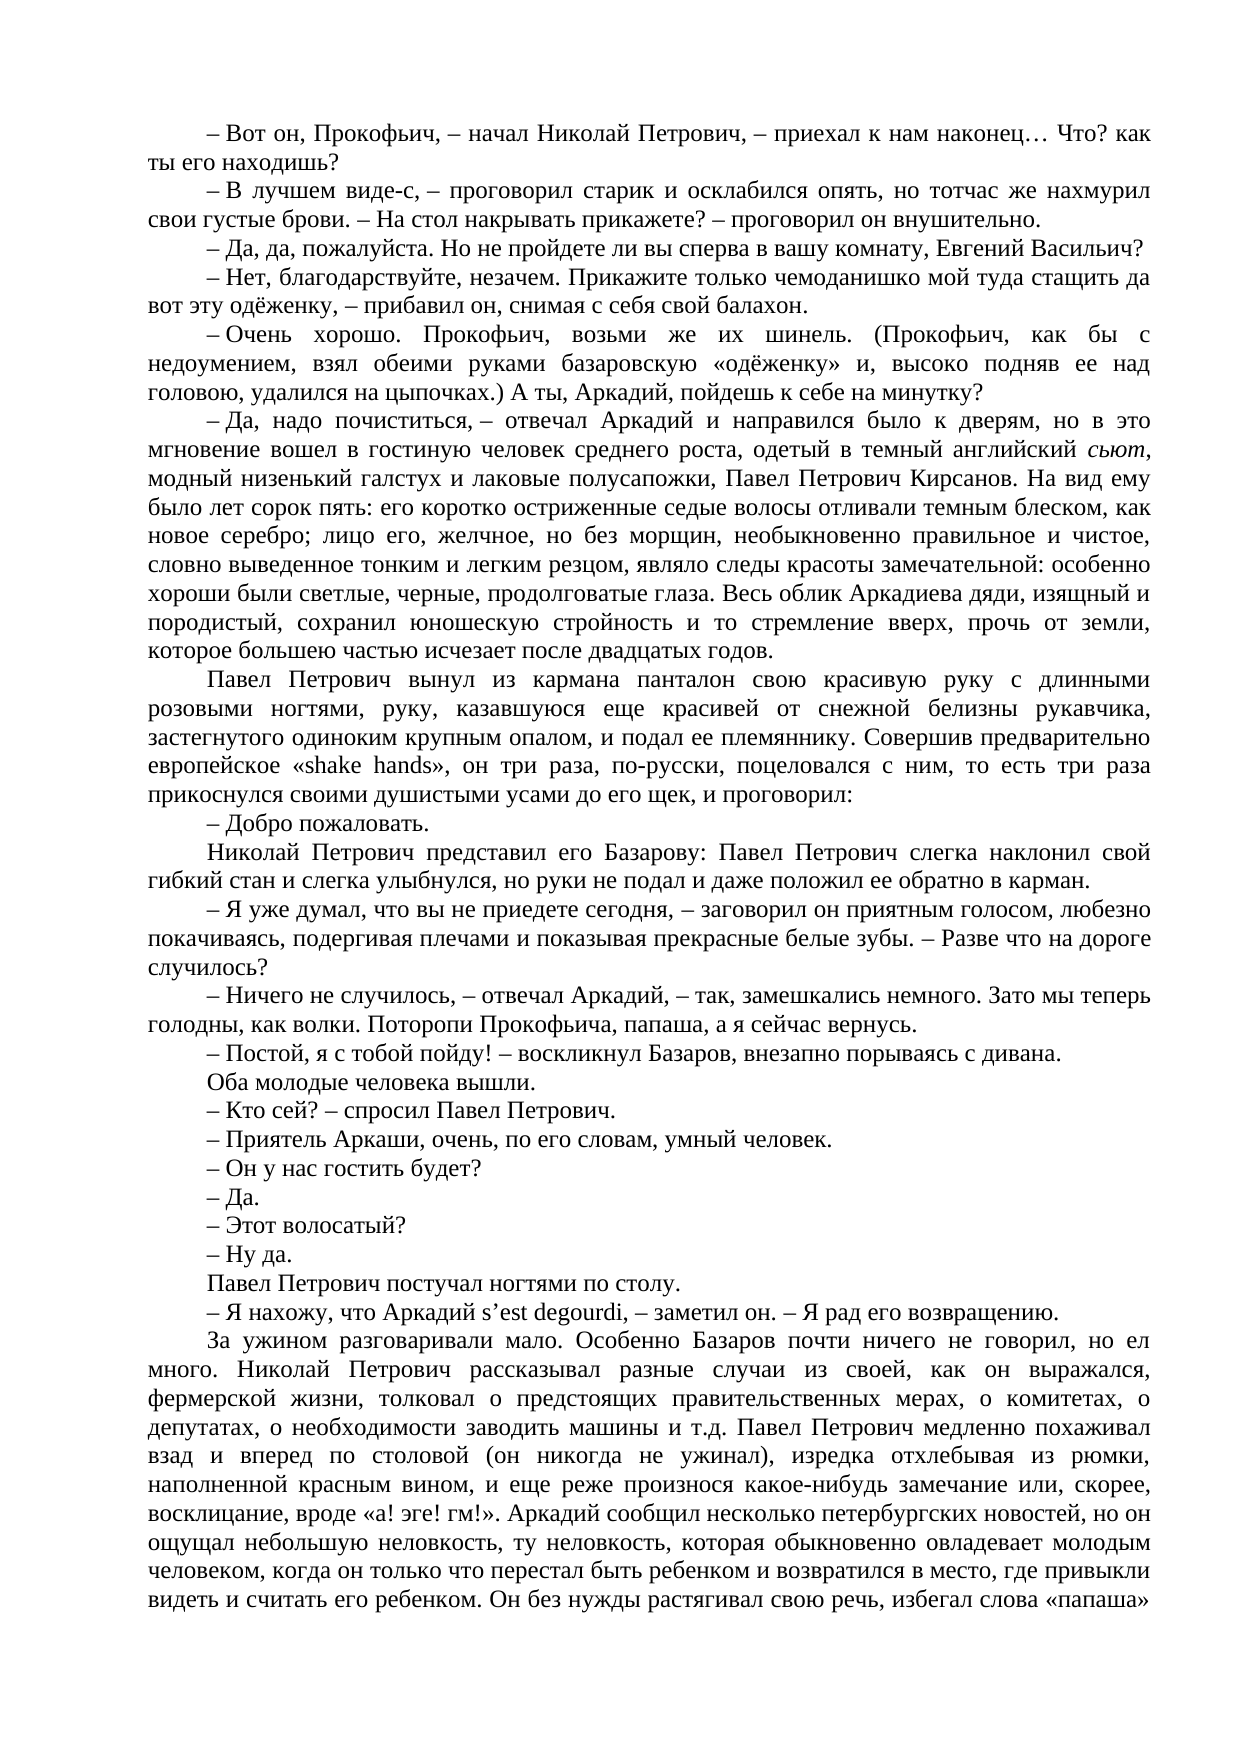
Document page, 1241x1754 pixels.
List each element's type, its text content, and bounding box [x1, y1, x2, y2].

text – Он у нас гостить будет? [148, 1153, 1152, 1182]
text – Очень хорошо. Прокофьич, возьми же их шинель. (Прокофьич, как бы с недоумением, взял обеими руками базаровскую «одёженку» и, высоко подняв ее над головою, удалился на цыпочках.) А ты, Аркадий, пойдешь к себе на минутку? [148, 319, 1152, 406]
text Николай Петрович представил его Базарову: Павел Петрович слегка наклонил свой гибкий стан и слегка улыбнулся, но руки не подал и даже положил ее обратно в карман. [148, 837, 1152, 894]
text Павел Петрович вынул из кармана панталон свою красивую руку с длинными розовыми ногтями, руку, казавшуюся еще красивей от снежной белизны рукавчика, застегнутого одиноким крупным опалом, и подал ее племяннику. Совершив предварительно европейское «shake hands», он три раза, по-русски, поцеловался с ним, то есть три раза прикоснулся своими душистыми усами до его щек, и проговорил: [148, 664, 1152, 808]
text – Нет, благодарствуйте, незачем. Прикажите только чемоданишко мой туда стащить да вот эту одёженку, – прибавил он, снимая с себя свой балахон. [148, 262, 1152, 319]
text – Я уже думал, что вы не приедете сегодня, – заговорил он приятным голосом, любезно покачиваясь, подергивая плечами и показывая прекрасные белые зубы. – Разве что на дороге случилось? [148, 894, 1152, 981]
text – Этот волосатый? [148, 1211, 1152, 1239]
text – Да, надо почиститься, – отвечал Аркадий и направился было к дверям, но в это мгновение вошел в гостиную человек среднего роста, одетый в темный английский сьют, модный низенький галстух и лаковые полусапожки, Павел Петрович Кирсанов. На вид ему было лет сорок пять: его коротко остриженные седые волосы отливали темным блеском, как новое серебро; лицо его, желчное, но без морщин, необыкновенно правильное и чистое, словно выведенное тонким и легким резцом, являло следы красоты замечательной: особенно хороши были светлые, черные, продолговатые глаза. Весь облик Аркадиева дяди, изящный и породистый, сохранил юношескую стройность и то стремление вверх, прочь от земли, которое большею частью исчезает после двадцатых годов. [148, 406, 1152, 664]
text Павел Петрович постучал ногтями по столу. [148, 1268, 1152, 1297]
text – Я нахожу, что Аркадий s’est degourdi, – заметил он. – Я рад его возвращению. [148, 1297, 1152, 1326]
text – Вот он, Прокофьич, – начал Николай Петрович, – приехал к нам наконец… Что? как ты его находишь? [148, 118, 1152, 176]
text – В лучшем виде-с, – проговорил старик и осклабился опять, но тотчас же нахмурил свои густые брови. – На стол накрывать прикажете? – проговорил он внушительно. [148, 176, 1152, 233]
text – Приятель Аркаши, очень, по его словам, умный человек. [148, 1124, 1152, 1153]
text – Ну да. [148, 1239, 1152, 1268]
text – Добро пожаловать. [148, 808, 1152, 837]
text – Кто сей? – спросил Павел Петрович. [148, 1096, 1152, 1124]
text За ужином разговаривали мало. Особенно Базаров почти ничего не говорил, но ел много. Николай Петрович рассказывал разные случаи из своей, как он выражался, фермерской жизни, толковал о предстоящих правительственных мерах, о комитетах, о депутатах, о необходимости заводить машины и т.д. Павел Петрович медленно похаживал взад и вперед по столовой (он никогда не ужинал), изредка отхлебывая из рюмки, наполненной красным вином, и еще реже произнося какое-нибудь замечание или, скорее, восклицание, вроде «а! эге! гм!». Аркадий сообщил несколько петербургских новостей, но он ощущал небольшую неловкость, ту неловкость, которая обыкновенно овладевает молодым человеком, когда он только что перестал быть ребенком и возвратился в место, где привыкли видеть и считать его ребенком. Он без нужды растягивал свою речь, избегал слова «папаша» [148, 1326, 1152, 1613]
text – Ничего не случилось, – отвечал Аркадий, – так, замешкались немного. Зато мы теперь голодны, как волки. Поторопи Прокофьича, папаша, а я сейчас вернусь. [148, 981, 1152, 1038]
text – Постой, я с тобой пойду! – воскликнул Базаров, внезапно порываясь с дивана. [148, 1038, 1152, 1067]
text – Да. [148, 1182, 1152, 1211]
text – Да, да, пожалуйста. Но не пройдете ли вы сперва в вашу комнату, Евгений Васильич? [148, 233, 1152, 262]
text Оба молодые человека вышли. [148, 1067, 1152, 1096]
